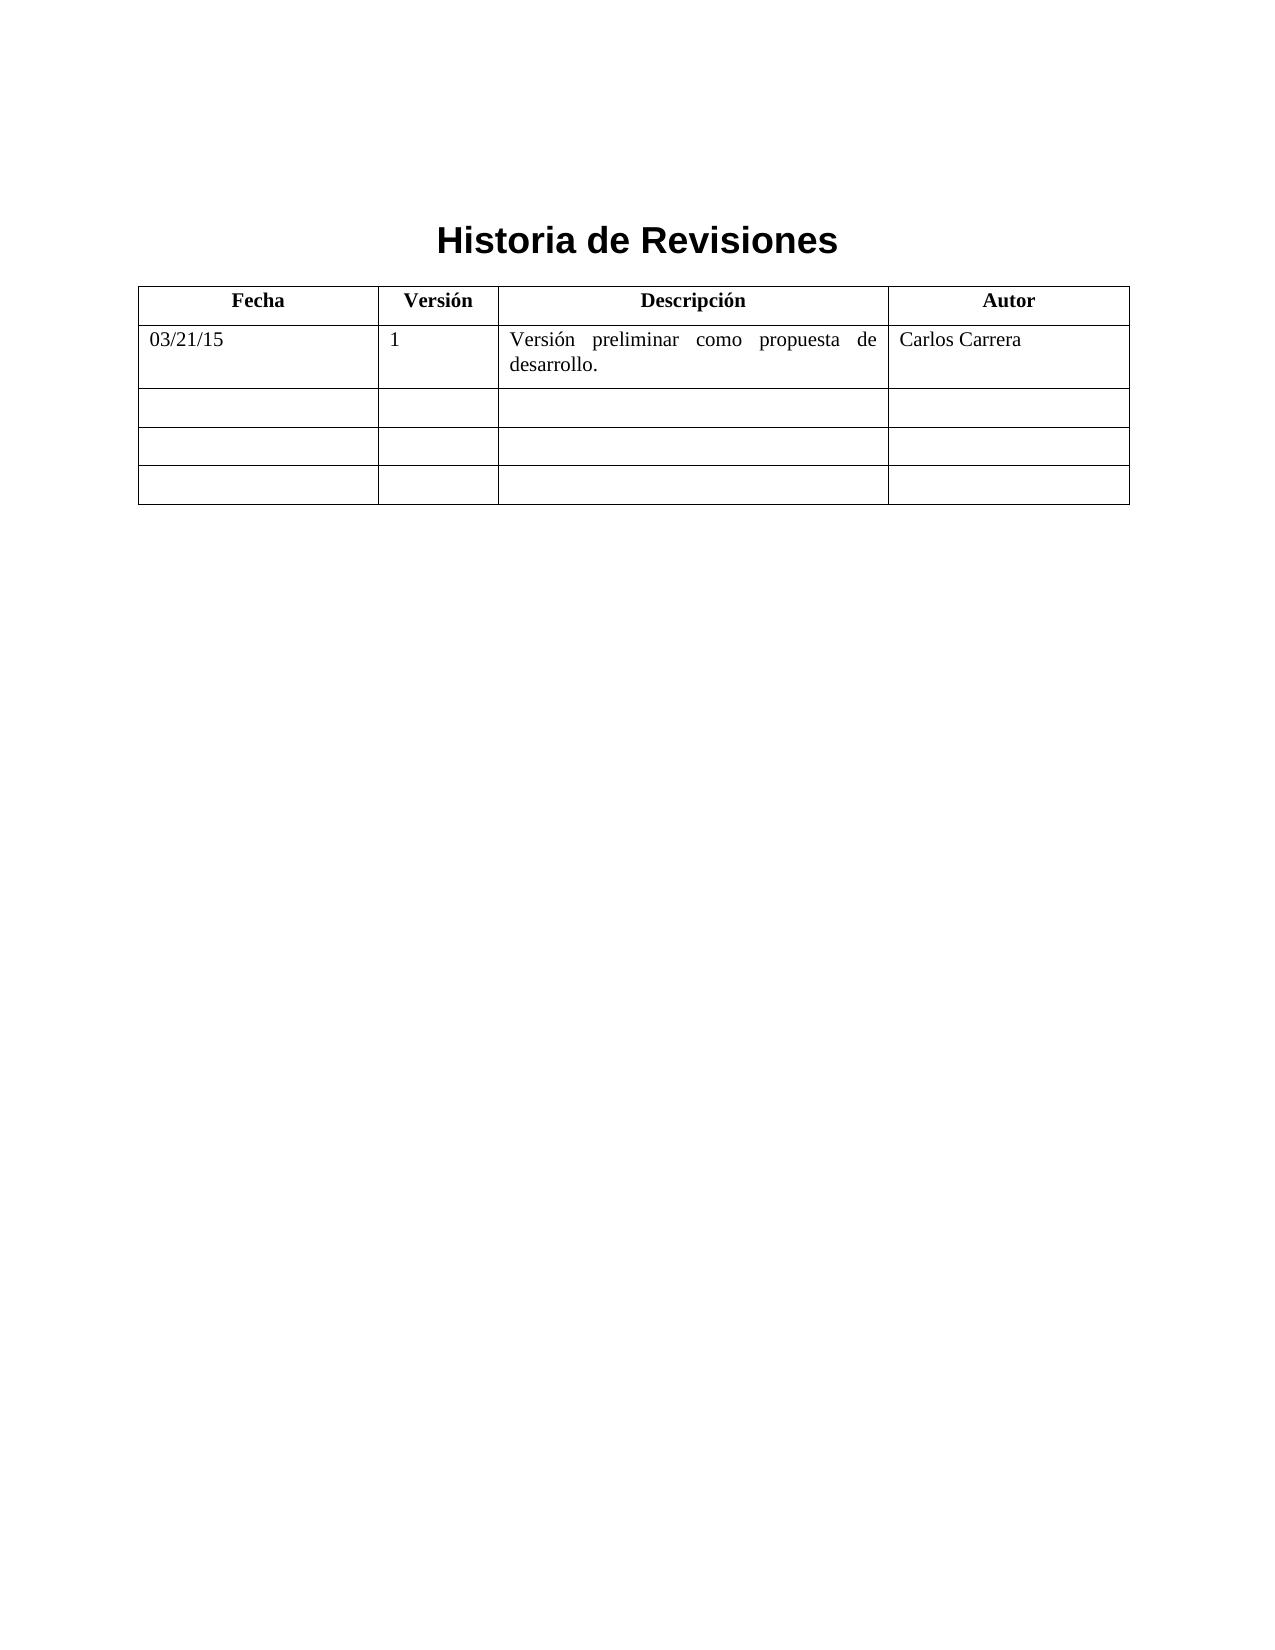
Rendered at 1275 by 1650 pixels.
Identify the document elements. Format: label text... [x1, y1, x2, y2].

table_cell [499, 466, 888, 504]
table_header Fecha [139, 287, 378, 325]
table_cell [139, 428, 378, 465]
table_cell [379, 428, 498, 465]
title Historia de Revisiones [150, 218, 1125, 261]
table_header Autor [889, 287, 1129, 325]
table_cell [889, 428, 1129, 465]
table_cell [379, 466, 498, 504]
table_cell Versión preliminar como propuesta de desarrollo. [499, 326, 888, 388]
table_header Descripción [499, 287, 888, 325]
table_cell 1 [379, 326, 498, 388]
table_cell [889, 466, 1129, 504]
table_cell [499, 428, 888, 465]
table_cell [139, 389, 378, 427]
table_cell [139, 466, 378, 504]
table_cell [379, 389, 498, 427]
table_cell [499, 389, 888, 427]
table_cell [889, 389, 1129, 427]
table_header Versión [379, 287, 498, 325]
table_cell Carlos Carrera [889, 326, 1129, 388]
table_cell 21/03/15 [139, 326, 378, 388]
